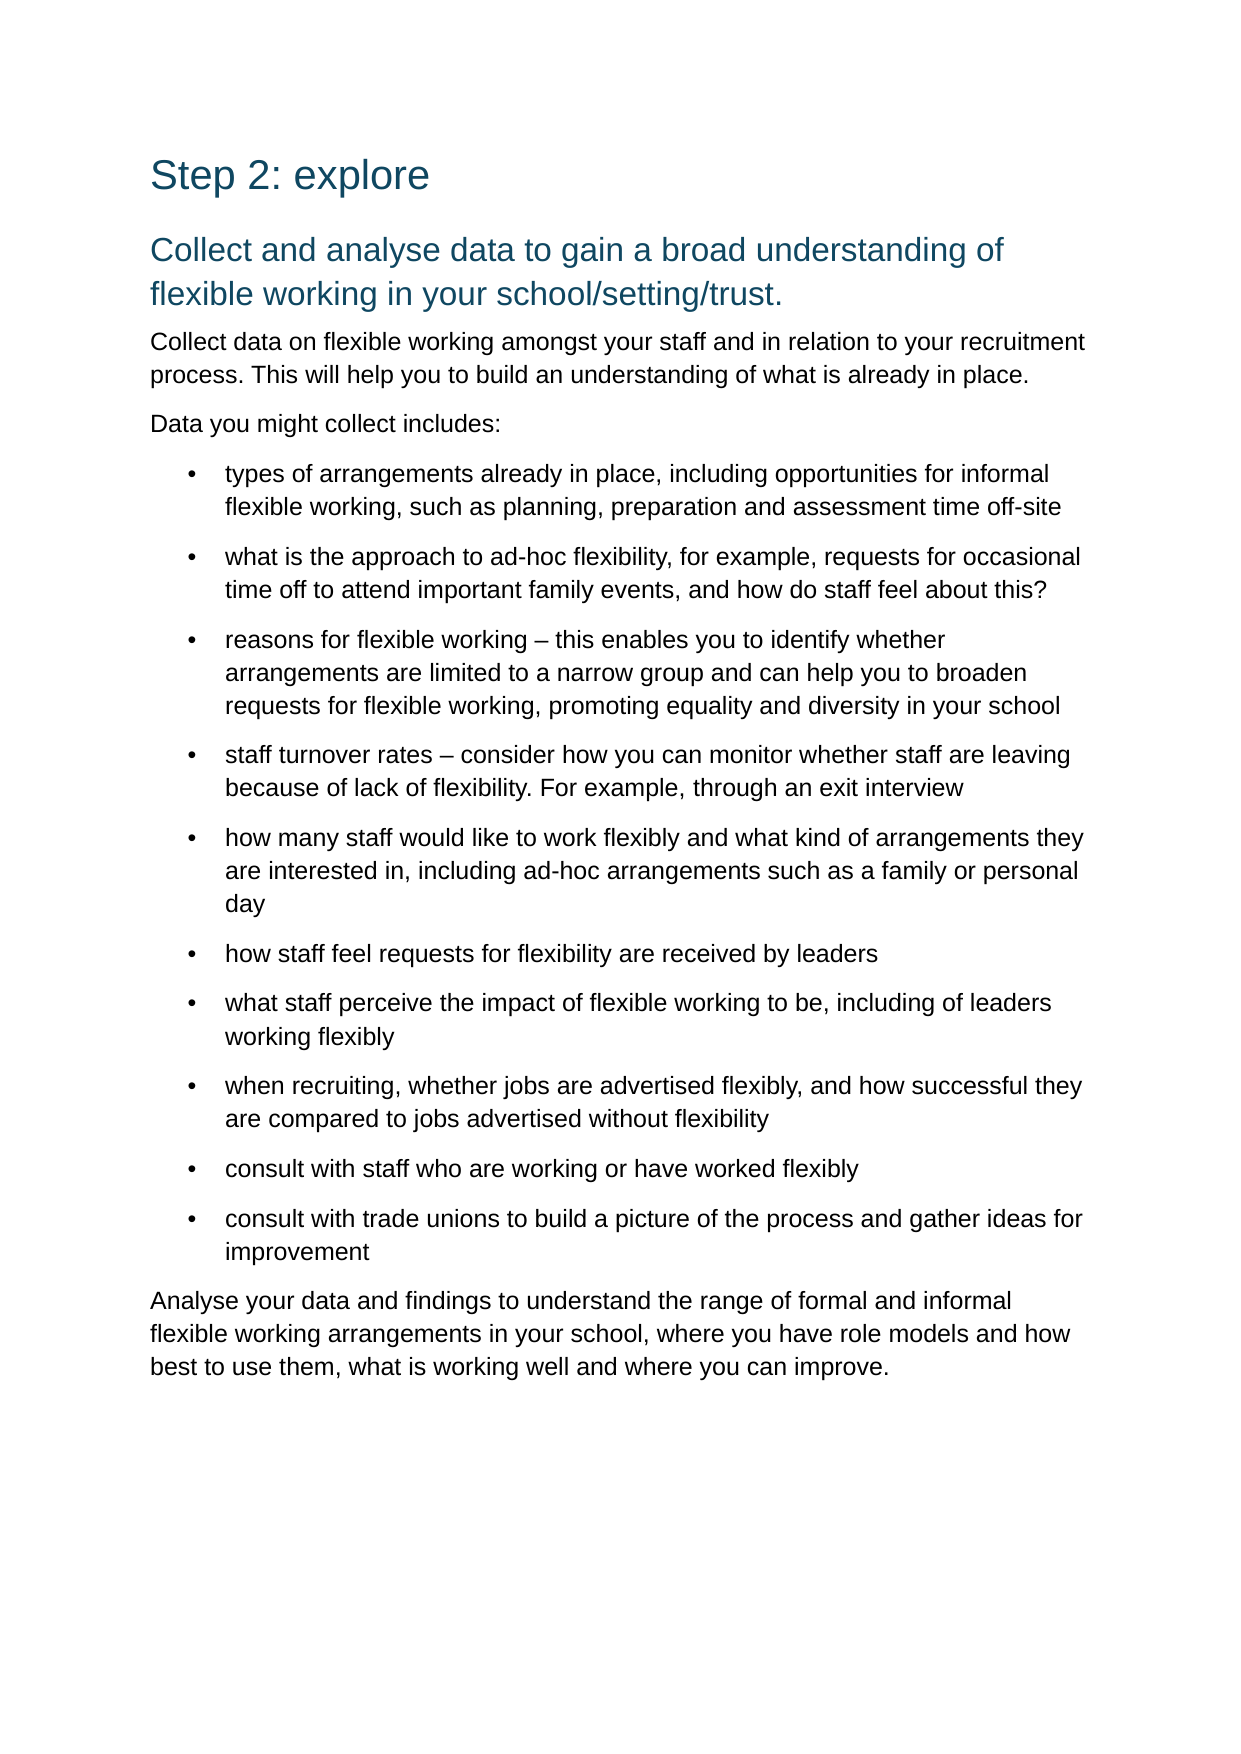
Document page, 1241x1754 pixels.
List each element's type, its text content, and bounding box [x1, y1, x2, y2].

list types of arrangements already in place, including opportunities for informal flexible working, such as planning, preparation and assessment time off-site [187, 459, 1090, 521]
list reasons for flexible working – this enables you to identify whether arrangements are limited to a narrow group and can help you to broaden requests for flexible working, promoting equality and diversity in your school [187, 624, 1090, 719]
subtitle Step 2: explore [150, 150, 1090, 198]
text Collect data on flexible working amongst your staff and in relation to your recruitment process. This will help you to build an understanding of what is already in place. [150, 327, 1090, 388]
list how staff feel requests for flexibility are received by leaders [187, 939, 1090, 967]
text Data you might collect includes: [150, 409, 1090, 438]
list how many staff would like to work flexibly and what kind of arrangements they are interested in, including ad-hoc arrangements such as a family or personal day [187, 823, 1090, 918]
list consult with staff who are working or have worked flexibly [187, 1154, 1090, 1183]
list when recruiting, whether jobs are advertised flexibly, and how successful they are compared to jobs advertised without flexibility [187, 1071, 1090, 1133]
text Analyse your data and findings to understand the range of formal and informal flexible working arrangements in your school, where you have role models and how best to use them, what is working well and where you can improve. [150, 1286, 1090, 1381]
list what is the approach to ad-hoc flexibility, for example, requests for occasional time off to attend important family events, and how do staff feel about this? [187, 542, 1090, 604]
list what staff perceive the impact of flexible working to be, including of leaders working flexibly [187, 988, 1090, 1050]
list staff turnover rates – consider how you can monitor whether staff are leaving because of lack of flexibility. For example, through an exit interview [187, 740, 1090, 802]
list consult with trade unions to build a picture of the process and gather ideas for improvement [187, 1203, 1090, 1265]
subtitle Collect and analyse data to gain a broad understanding of flexible working in your school/setting/trust. [150, 230, 1090, 313]
